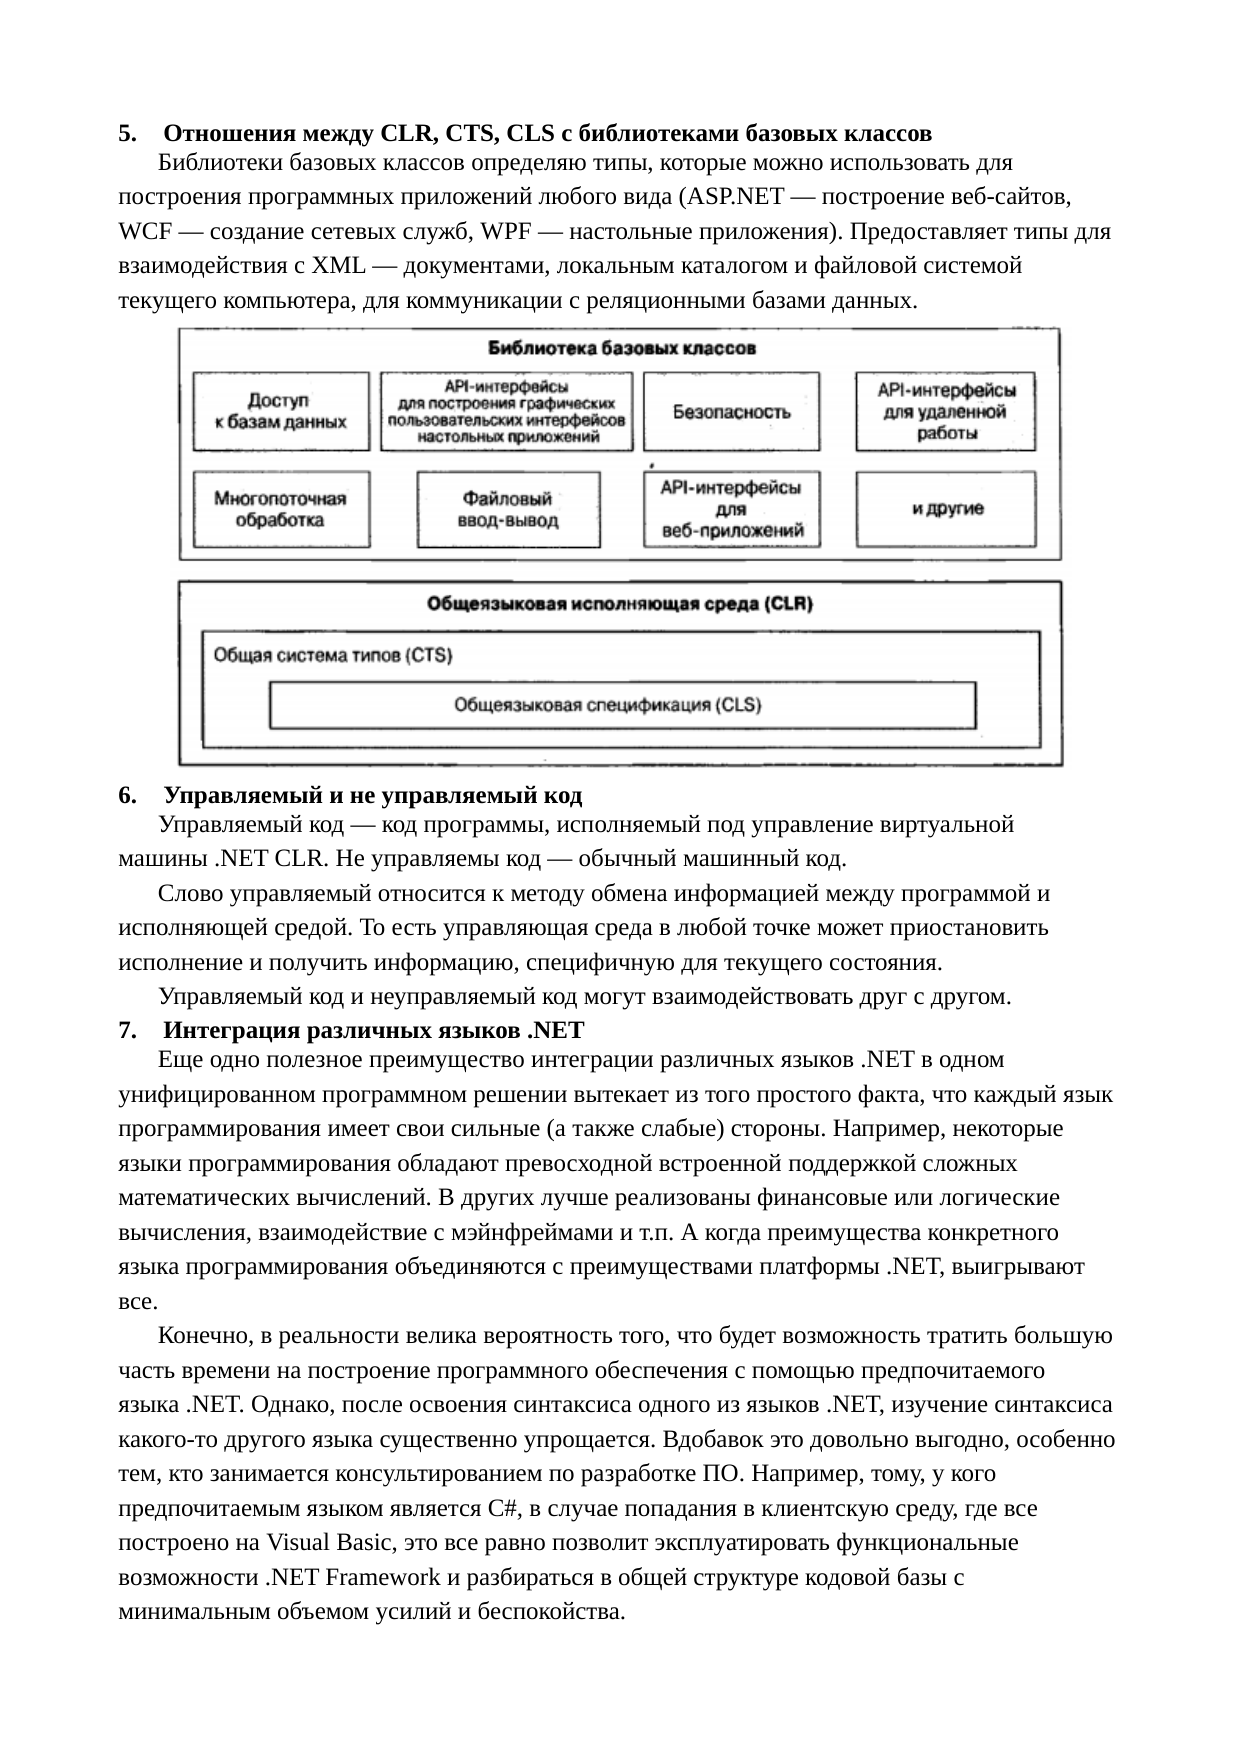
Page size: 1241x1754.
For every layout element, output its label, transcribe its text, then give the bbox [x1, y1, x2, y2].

subtitle Интеграция различных языков .NET [118, 1016, 1122, 1044]
text Управляемый код — код программы, исполняемый под управление виртуальной машины .NET CLR. Не управляемы код — обычный машинный код. [118, 809, 1122, 872]
text Библиотеки базовых классов определяю типы, которые можно использовать для построения программных приложений любого вида (ASP.NET — построение веб-сайтов, WCF — создание сетевых служб, WPF — настольные приложения). Предоставляет типы для взаимодействия с XML — документами, локальным каталогом и файловой системой текущего компьютера, для коммуникации с реляционными базами данных. [118, 147, 1122, 313]
text Конечно, в реальности велика вероятность того, что будет возможность тратить большую часть времени на построение программного обеспечения с помощью предпочитаемого языка .NET. Однако, после освоения синтаксиса одного из языков .NET, изучение синтаксиса какого-то другого языка существенно упрощается. Вдобавок это довольно выгодно, особенно тем, кто занимается консультированием по разработке ПО. Например, тому, у кого предпочитаемым языком является С#, в случае попадания в клиентскую среду, где все построено на Visual Basic, это все равно позволит эксплуатировать функциональные возможности .NET Framework и разбираться в общей структуре кодовой базы с минимальным объемом усилий и беспокойства. [118, 1320, 1122, 1625]
picture [165, 314, 1075, 780]
subtitle Отношения между CLR, CTS, CLS с библиотеками базовых классов [118, 118, 1122, 147]
text Управляемый код и неуправляемый код могут взаимодействовать друг с другом. [118, 981, 1122, 1010]
subtitle Управляемый и не управляемый код [118, 319, 1122, 809]
text Слово управляемый относится к методу обмена информацией между программой и исполняющей средой. То есть управляющая среда в любой точке может приостановить исполнение и получить информацию, специфичную для текущего состояния. [118, 878, 1122, 975]
text Еще одно полезное преимущество интеграции различных языков .NET в одном унифицированном программном решении вытекает из того простого факта, что каждый язык программирования имеет свои сильные (а также слабые) стороны. Например, некоторые языки программирования обладают превосходной встроенной поддержкой сложных математических вычислений. В других лучше реализованы финансовые или логические вычисления, взаимодействие с мэйнфреймами и т.п. А когда преимущества конкретного языка программирования объединяются с преимуществами платформы .NET, выигрывают все. [118, 1044, 1122, 1314]
